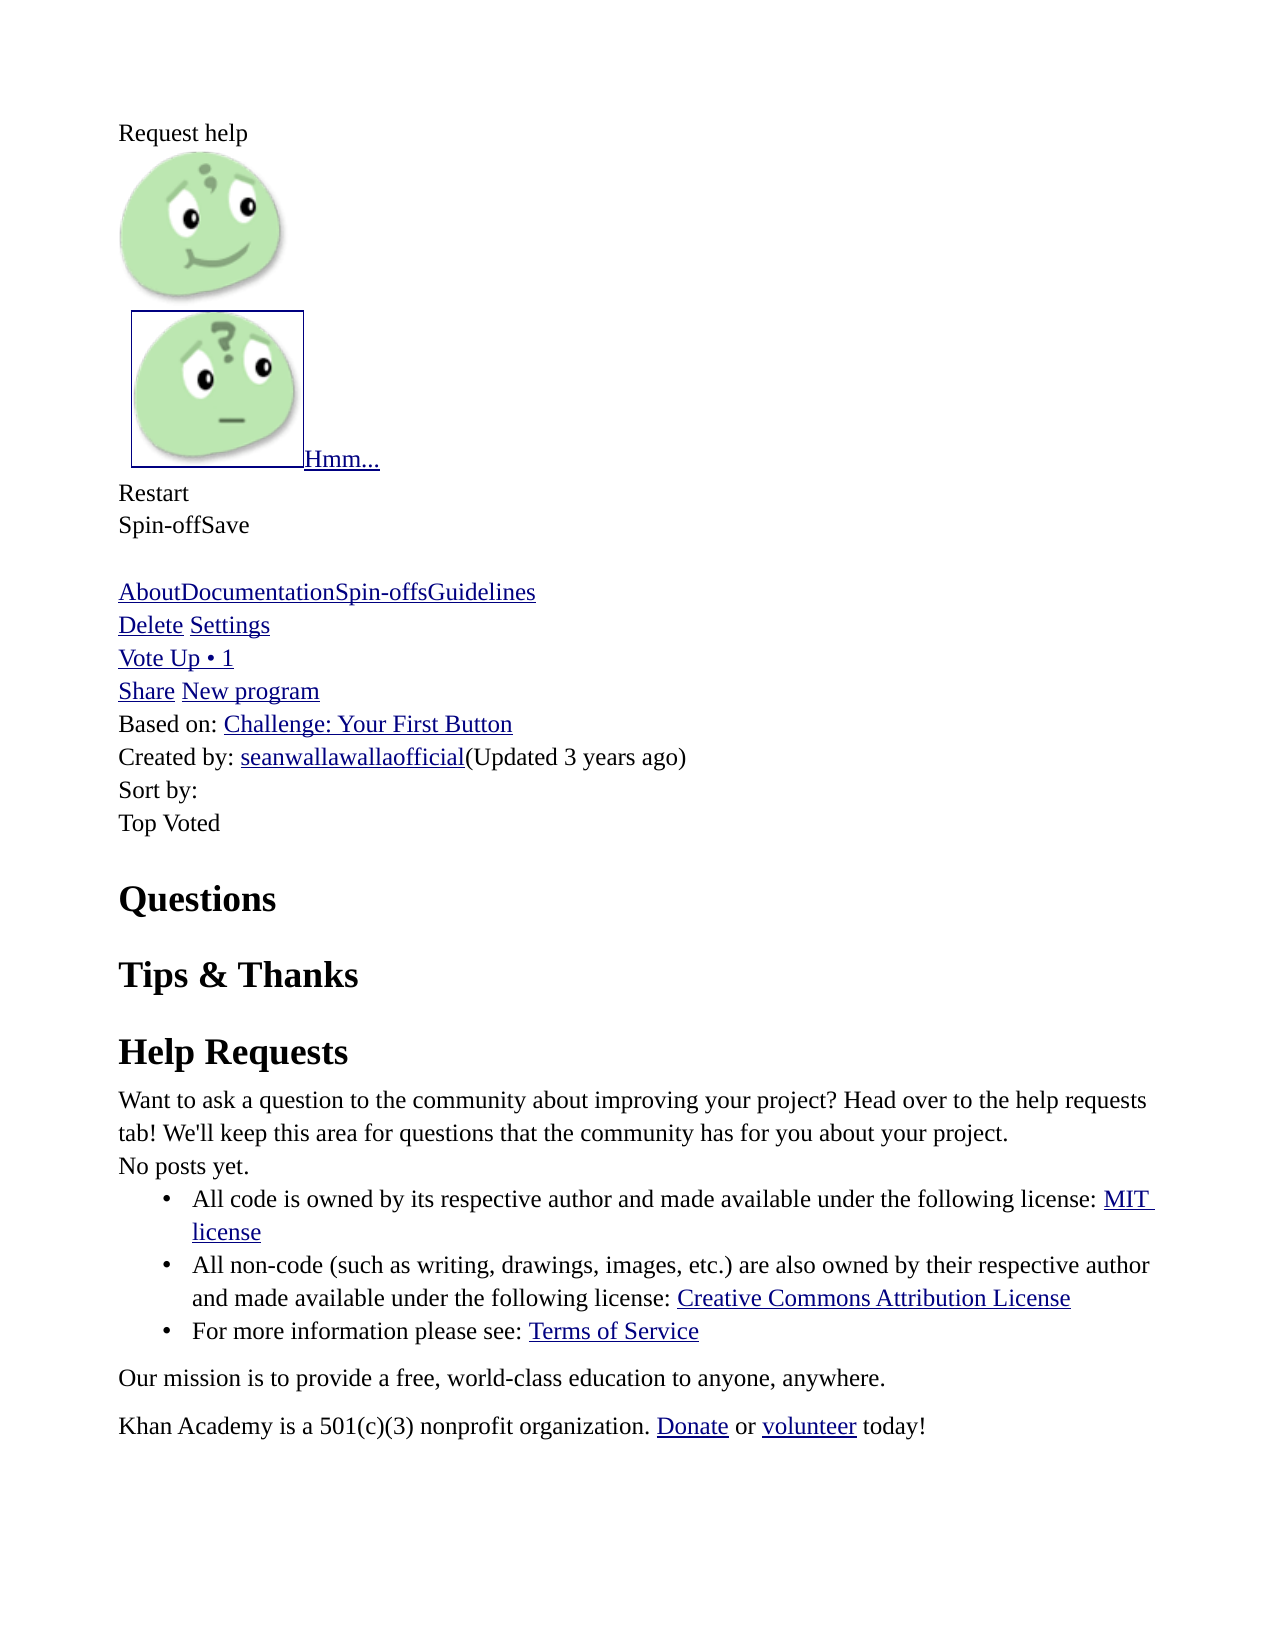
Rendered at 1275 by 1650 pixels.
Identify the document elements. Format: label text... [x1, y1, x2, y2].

list All code is owned by its respective author and made available under the following license: MIT license [162, 1184, 1157, 1246]
text Share New program [118, 676, 1157, 704]
text No posts yet. [118, 1151, 1157, 1179]
text Delete Settings [118, 610, 1157, 638]
text AboutDocumentationSpin-offsGuidelines [118, 577, 1157, 605]
text Request help [118, 118, 1157, 147]
text Restart [118, 478, 1157, 506]
text Spin-offSave [118, 511, 1157, 539]
text Khan Academy is a 501(c)(3) nonprofit organization. Donate or volunteer today! [118, 1411, 1157, 1440]
text Our mission is to provide a free, world-class education to anyone, anywhere. [118, 1363, 1157, 1392]
text Vote Up • 1 [118, 643, 1157, 671]
text Hmm... [131, 310, 1157, 473]
text Top Voted [118, 808, 1157, 837]
list For more information please see: Terms of Service [162, 1316, 1157, 1345]
text Sort by: [118, 775, 1157, 803]
picture [132, 312, 303, 466]
subtitle Tips & Thanks [118, 953, 1157, 996]
text Want to ask a question to the community about improving your project? Head over to the help requests tab! We'll keep this area for questions that the community has for you about your project. [118, 1085, 1157, 1147]
subtitle Questions [118, 876, 1157, 919]
text Based on: Challenge: Your First Button [118, 709, 1157, 737]
list All non-code (such as writing, drawings, images, etc.) are also owned by their respective author and made available under the following license: Creative Commons Attribution License [162, 1250, 1157, 1312]
subtitle Help Requests [118, 1029, 1157, 1072]
text Created by: seanwallawallaofficial(Updated 3 years ago) [118, 742, 1157, 771]
picture [118, 151, 289, 306]
